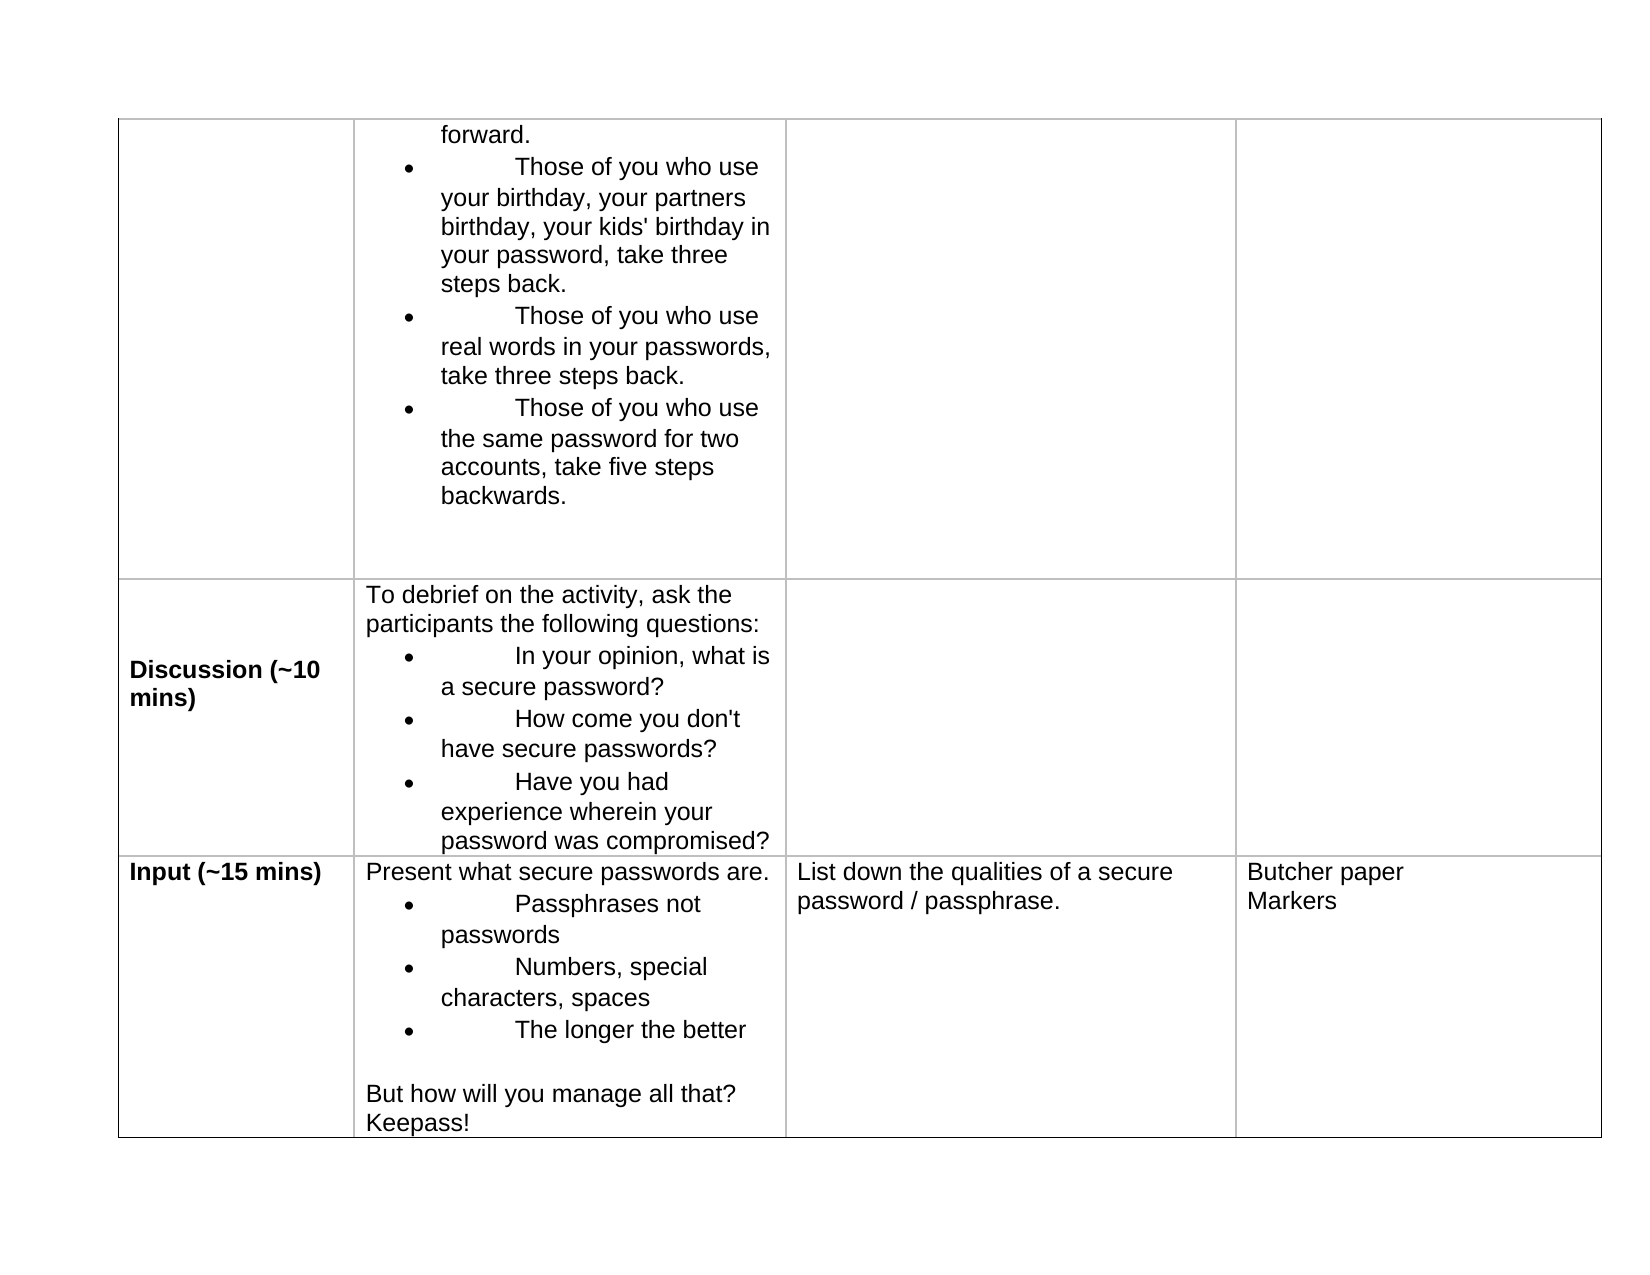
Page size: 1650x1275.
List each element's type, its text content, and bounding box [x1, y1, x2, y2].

table_cell Butcher paper Markers [1237, 857, 1601, 1137]
table_cell [787, 580, 1235, 855]
table_cell List down the qualities of a secure password / passphrase. [787, 857, 1235, 1137]
table_cell Input (~15 mins) [119, 857, 353, 1137]
table_cell [119, 120, 353, 578]
table_cell [1237, 120, 1601, 578]
table_cell [1237, 580, 1601, 855]
table_cell Discussion (~10 mins) [119, 580, 353, 855]
table_cell To debrief on the activity, ask the participants the following questions: In your opinion, what is a secure password? How come you don't have secure passwords? Have you had experience wherein your password was compromised? [355, 580, 785, 855]
table_cell In this activity, the participants will be asked to stand side-by-side at one end of the room. The trainer / facilitator will be standing on the opposite end of the room. To set this up, the facilitator will say what the goal of the activity is: To get to the trainer / facilitator side by following instructions. Sample instructions: Those of you have more than 10 characters for your passwords, take two steps forward. Those of you who use a mix of CAPS and small letters, take two steps forward. Those of you who use numbers in their passwords, take two steps forward. Those of you who use special characters in your passwords, take two steps forward. Those of you who use your birthday, your partners birthday, your kids' birthday in your password, take three steps back. Those of you who use real words in your passwords, take three steps back. Those of you who use the same password for two accounts, take five steps backwards. [355, 120, 785, 578]
table_cell Present what secure passwords are. Passphrases not passwords Numbers, special characters, spaces The longer the better But how will you manage all that? Keepass! [355, 857, 785, 1137]
table_cell [787, 120, 1235, 578]
